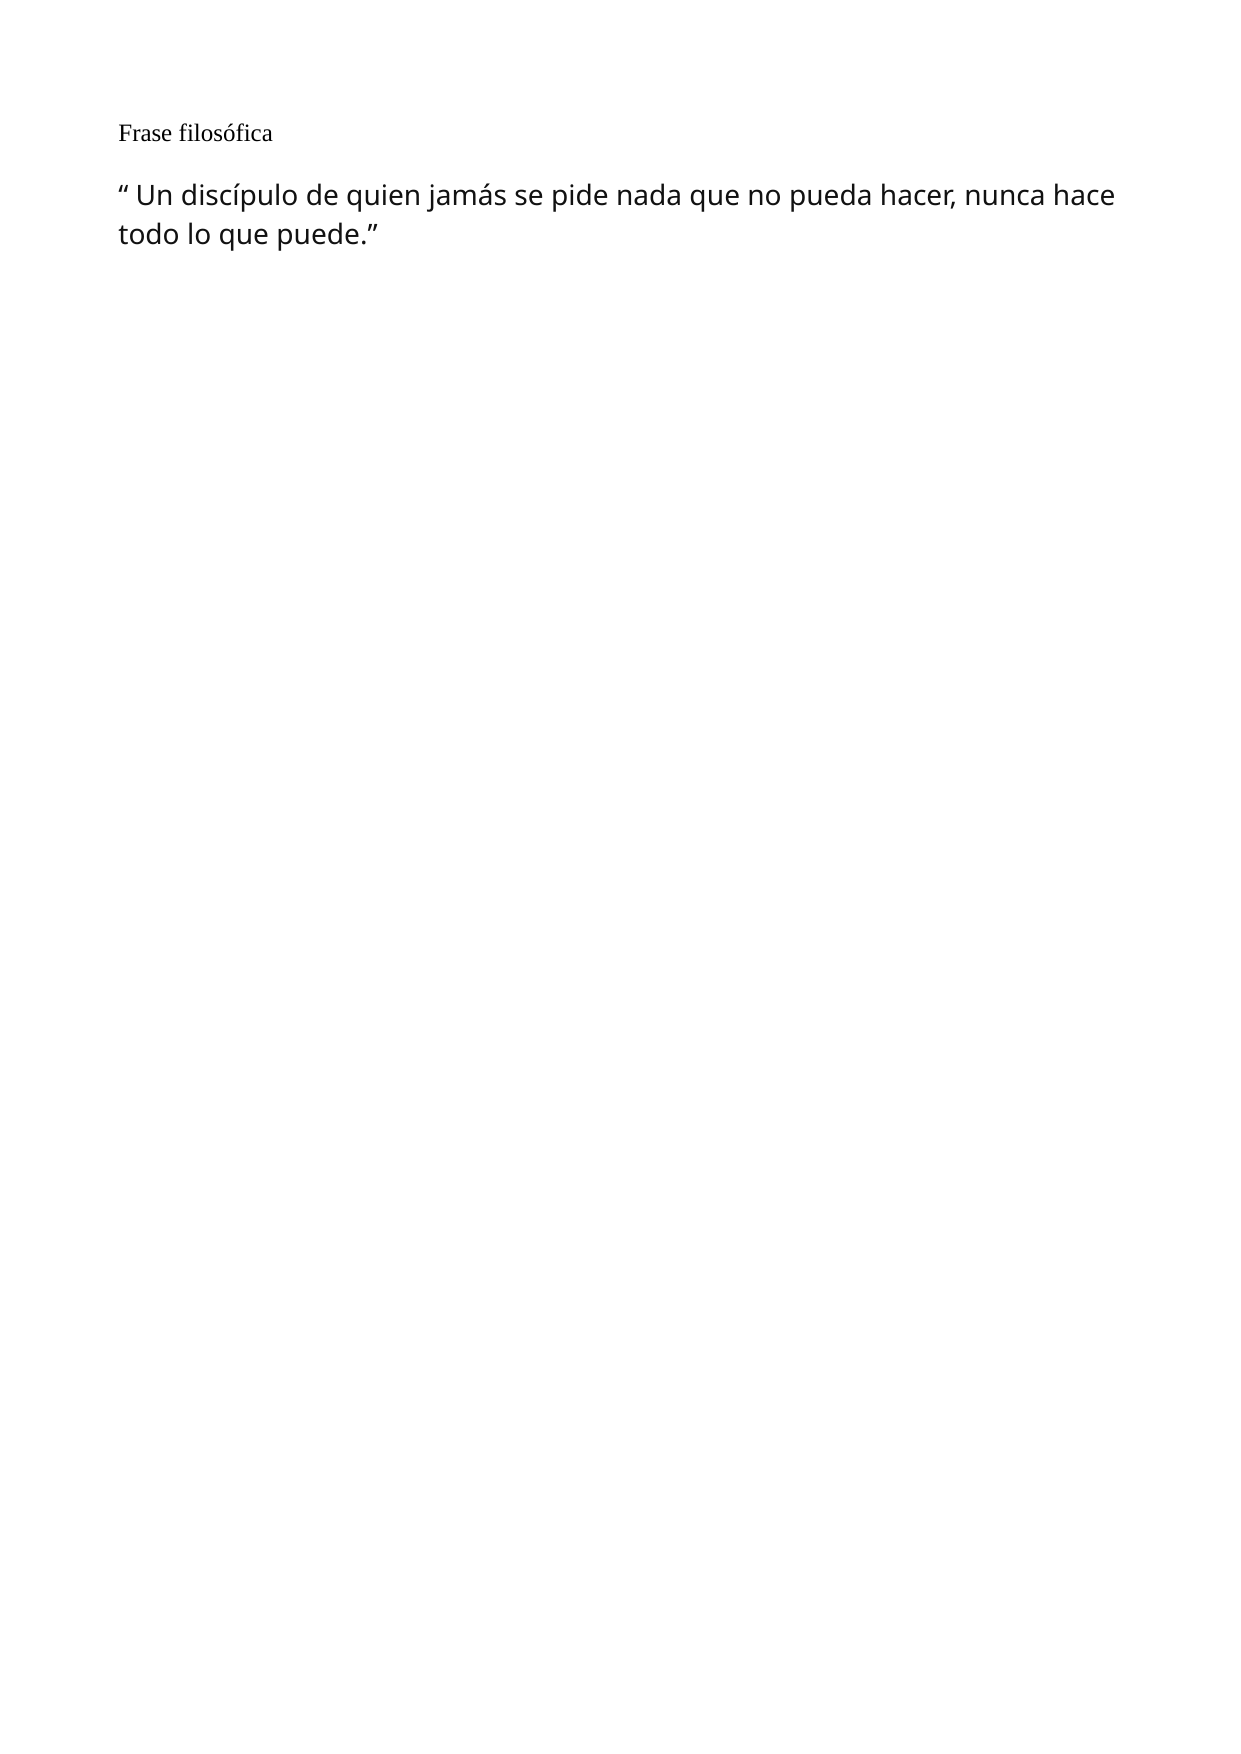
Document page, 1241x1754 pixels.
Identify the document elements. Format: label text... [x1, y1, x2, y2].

text “ Un discípulo de quien jamás se pide nada que no pueda hacer, nunca hace todo lo que puede.” [118, 176, 1122, 252]
text Frase filosófica [118, 118, 1122, 147]
